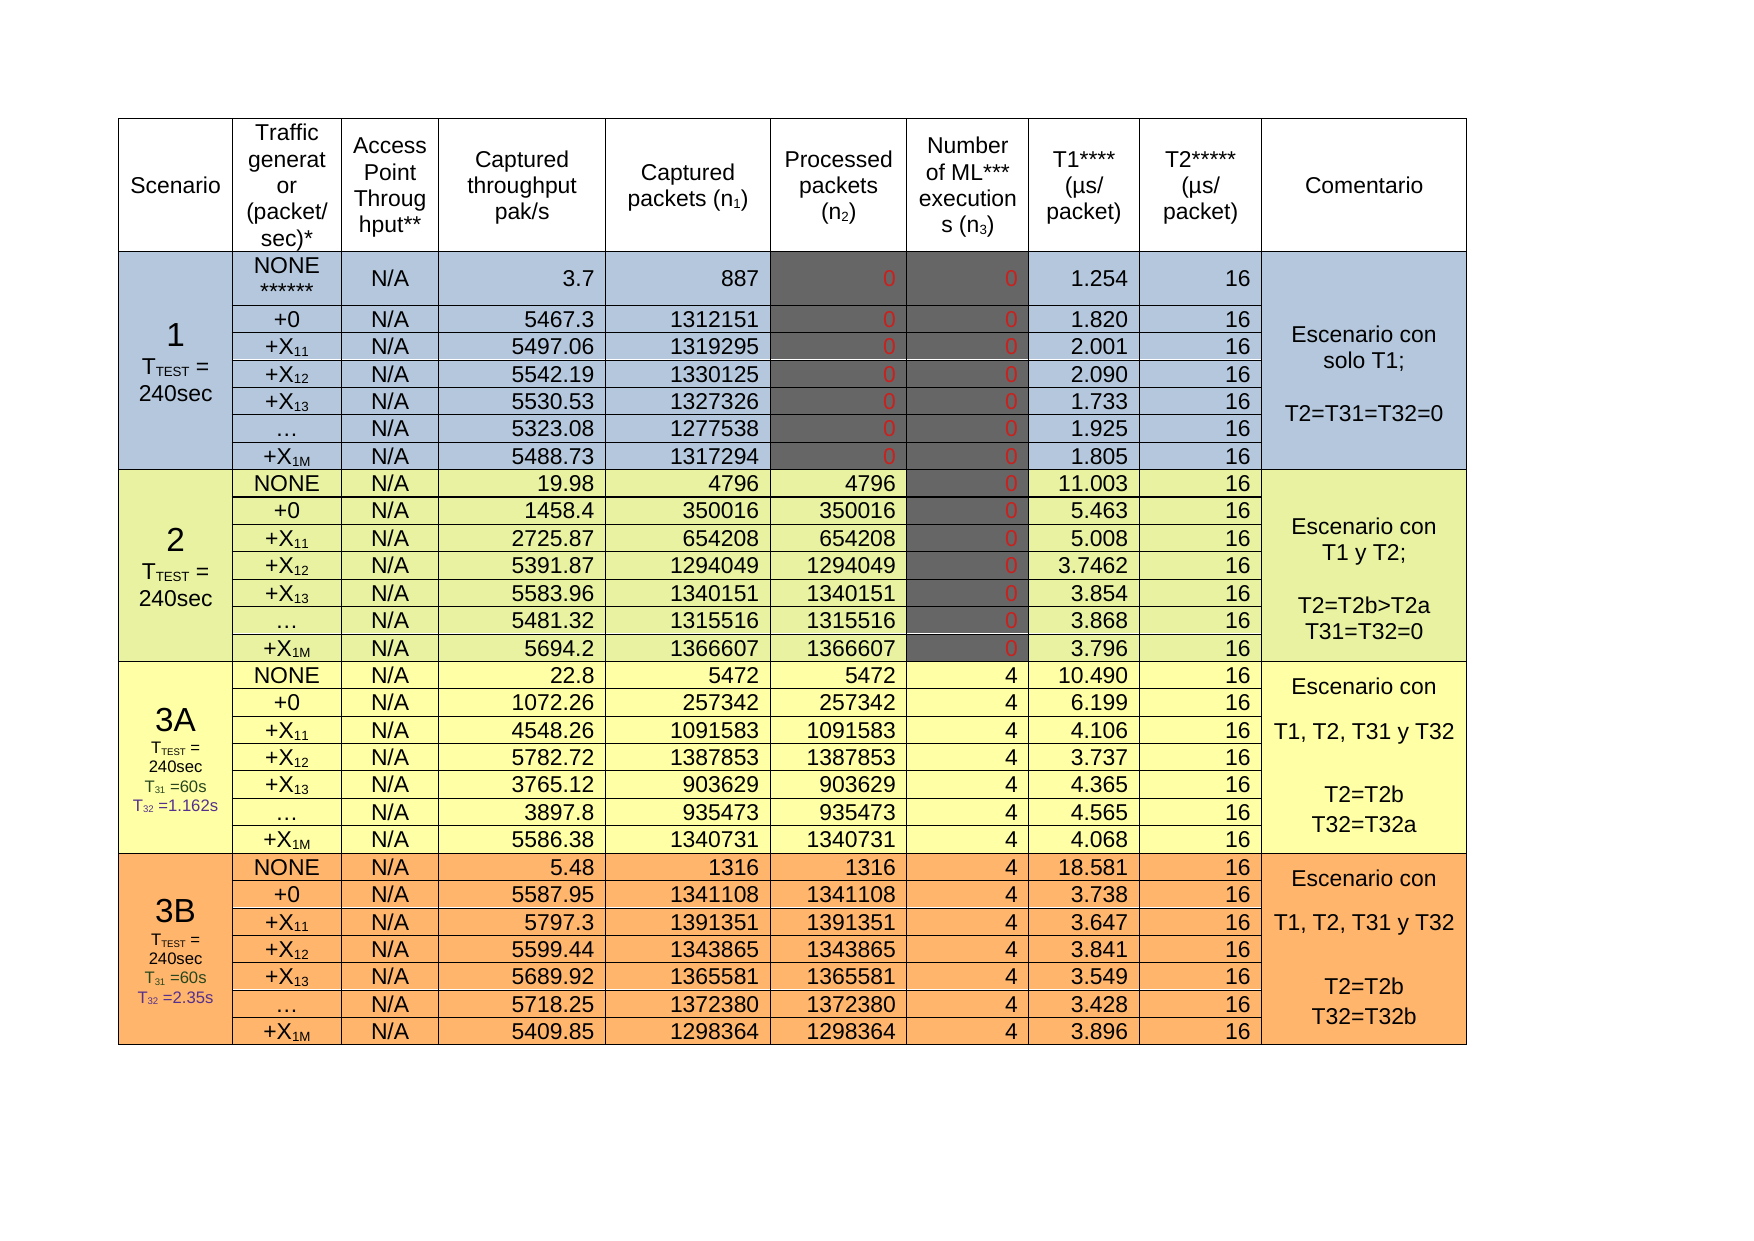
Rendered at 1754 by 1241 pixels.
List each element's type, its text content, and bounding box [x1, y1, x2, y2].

table_cell 6.199 [1029, 689, 1139, 716]
table_cell 4796 [771, 470, 906, 496]
table_cell 0 [907, 361, 1028, 387]
table_cell 4 [907, 936, 1028, 962]
table_cell 1330125 [606, 361, 770, 387]
table_cell 5797.3 [439, 909, 605, 935]
table_cell N/A [342, 525, 438, 551]
table_header T2***** (µs/packet) [1140, 119, 1261, 251]
table_cell 16 [1140, 498, 1261, 524]
table_cell +X11 [233, 333, 341, 359]
table_cell 3A TTEST = 240sec T31 =60s T32 =1.162s [119, 662, 232, 853]
table_cell 5718.25 [439, 991, 605, 1017]
table_cell 1319295 [606, 333, 770, 359]
table_cell 5587.95 [439, 881, 605, 907]
table_cell 1391351 [771, 909, 906, 935]
table_cell 1294049 [771, 552, 906, 579]
table_cell 1341108 [606, 881, 770, 907]
table_cell 5497.06 [439, 333, 605, 359]
table_cell 16 [1140, 991, 1261, 1017]
table_cell 4 [907, 881, 1028, 907]
table_cell 3.647 [1029, 909, 1139, 935]
table_cell 4 [907, 744, 1028, 770]
table_cell 5323.08 [439, 415, 605, 442]
table_cell 16 [1140, 525, 1261, 551]
table_cell 4 [907, 826, 1028, 853]
table_cell 257342 [771, 689, 906, 716]
table_cell N/A [342, 1018, 438, 1044]
table_cell 1365581 [771, 963, 906, 989]
table_cell 3.841 [1029, 936, 1139, 962]
table_cell 1458.4 [439, 498, 605, 524]
table_cell 1387853 [771, 744, 906, 770]
table_cell 257342 [606, 689, 770, 716]
table_cell 1.733 [1029, 388, 1139, 414]
table_cell +X11 [233, 909, 341, 935]
table_cell 1343865 [771, 936, 906, 962]
table_cell 3.7 [439, 252, 605, 305]
table_cell 0 [907, 580, 1028, 606]
table_cell 11.003 [1029, 470, 1139, 496]
table_cell 16 [1140, 252, 1261, 305]
table_cell NONE ****** [233, 252, 341, 305]
table_cell 1327326 [606, 388, 770, 414]
table_cell 1340151 [606, 580, 770, 606]
table_header Traffic generator (packet/sec)* [233, 119, 341, 251]
table_cell 903629 [606, 771, 770, 798]
table_cell 16 [1140, 361, 1261, 387]
table_cell 1294049 [606, 552, 770, 579]
table_cell Escenario con T1, T2, T31 y T32 T2=T2b T32=T32a [1262, 662, 1466, 853]
table_cell 3.738 [1029, 881, 1139, 907]
table_cell 0 [907, 443, 1028, 469]
table_cell 16 [1140, 909, 1261, 935]
table_cell +X12 [233, 552, 341, 579]
table_cell 1298364 [771, 1018, 906, 1044]
table_cell 16 [1140, 552, 1261, 579]
table_cell N/A [342, 415, 438, 442]
table_cell 5488.73 [439, 443, 605, 469]
table_cell +X13 [233, 963, 341, 989]
table_cell N/A [342, 580, 438, 606]
table_cell 4 [907, 771, 1028, 798]
table_cell 5542.19 [439, 361, 605, 387]
table_cell 0 [907, 388, 1028, 414]
table_cell 3897.8 [439, 799, 605, 825]
table_cell 5.008 [1029, 525, 1139, 551]
table_cell 4.365 [1029, 771, 1139, 798]
table_cell 19.98 [439, 470, 605, 496]
table_header Comentario [1262, 119, 1466, 251]
table_cell 5694.2 [439, 635, 605, 661]
table_cell 16 [1140, 717, 1261, 743]
table_cell … [233, 415, 341, 442]
table_cell 0 [771, 415, 906, 442]
table_cell 0 [771, 252, 906, 305]
table_cell 903629 [771, 771, 906, 798]
table_cell +0 [233, 689, 341, 716]
table_cell 16 [1140, 1018, 1261, 1044]
table_cell 2.090 [1029, 361, 1139, 387]
table_cell N/A [342, 388, 438, 414]
table_cell Escenario con T1 y T2; T2=T2b>T2a T31=T32=0 [1262, 470, 1466, 661]
table_cell 16 [1140, 635, 1261, 661]
table_header Processed packets (n2) [771, 119, 906, 251]
table_cell 0 [907, 498, 1028, 524]
table_cell 18.581 [1029, 854, 1139, 880]
table_cell +X1M [233, 443, 341, 469]
table_cell 1316 [771, 854, 906, 880]
table_cell +X12 [233, 936, 341, 962]
table_cell 16 [1140, 881, 1261, 907]
table_cell N/A [342, 689, 438, 716]
table_cell NONE [233, 854, 341, 880]
table_cell 1317294 [606, 443, 770, 469]
table_cell 1.925 [1029, 415, 1139, 442]
table_cell 5586.38 [439, 826, 605, 853]
table_cell 1366607 [606, 635, 770, 661]
table_cell N/A [342, 470, 438, 496]
table_cell 1 TTEST = 240sec [119, 252, 232, 469]
table_header T1**** (µs/packet) [1029, 119, 1139, 251]
table_cell N/A [342, 963, 438, 989]
table_cell 0 [907, 306, 1028, 332]
table_cell 16 [1140, 443, 1261, 469]
table_cell N/A [342, 799, 438, 825]
table_cell N/A [342, 717, 438, 743]
table_cell 654208 [771, 525, 906, 551]
table_cell 654208 [606, 525, 770, 551]
table_cell N/A [342, 361, 438, 387]
table_cell 16 [1140, 689, 1261, 716]
table_cell N/A [342, 744, 438, 770]
table_cell N/A [342, 498, 438, 524]
table_cell 1315516 [771, 607, 906, 633]
table_cell 0 [771, 388, 906, 414]
table_cell 4548.26 [439, 717, 605, 743]
table_cell 5583.96 [439, 580, 605, 606]
table_cell +X13 [233, 388, 341, 414]
table_cell 5.463 [1029, 498, 1139, 524]
table_cell 1387853 [606, 744, 770, 770]
table_cell N/A [342, 252, 438, 305]
table_header Captured throughput pak/s [439, 119, 605, 251]
table_cell 22.8 [439, 662, 605, 688]
table_cell 16 [1140, 470, 1261, 496]
table_cell 16 [1140, 388, 1261, 414]
table_cell 5.48 [439, 854, 605, 880]
table_cell 2.001 [1029, 333, 1139, 359]
table_cell 4796 [606, 470, 770, 496]
table_cell 5472 [771, 662, 906, 688]
table_cell 935473 [771, 799, 906, 825]
table_cell NONE [233, 470, 341, 496]
table_cell 1343865 [606, 936, 770, 962]
table_cell 16 [1140, 744, 1261, 770]
table_cell 1.254 [1029, 252, 1139, 305]
table_cell 1312151 [606, 306, 770, 332]
table_cell 3B TTEST = 240sec T31 =60s T32 =2.35s [119, 854, 232, 1044]
table_cell 16 [1140, 826, 1261, 853]
table_cell 4 [907, 799, 1028, 825]
table_cell N/A [342, 771, 438, 798]
table_cell … [233, 799, 341, 825]
table_cell 1372380 [771, 991, 906, 1017]
table_cell 0 [771, 361, 906, 387]
table_cell 0 [771, 306, 906, 332]
table_cell 3765.12 [439, 771, 605, 798]
table_cell +X13 [233, 771, 341, 798]
table_header Access Point Throughput** [342, 119, 438, 251]
table_cell +0 [233, 881, 341, 907]
table_cell 4.106 [1029, 717, 1139, 743]
table_cell NONE [233, 662, 341, 688]
table_cell +X13 [233, 580, 341, 606]
table_cell +X12 [233, 744, 341, 770]
table_header Captured packets (n1) [606, 119, 770, 251]
table_cell 4 [907, 909, 1028, 935]
table_cell 0 [907, 252, 1028, 305]
table_cell 5409.85 [439, 1018, 605, 1044]
table_cell 3.549 [1029, 963, 1139, 989]
table_cell 350016 [606, 498, 770, 524]
table_cell 1072.26 [439, 689, 605, 716]
table_cell N/A [342, 552, 438, 579]
table_cell 3.7462 [1029, 552, 1139, 579]
table_cell 4 [907, 1018, 1028, 1044]
table_cell 1391351 [606, 909, 770, 935]
table_header Scenario [119, 119, 232, 251]
table_cell 4.068 [1029, 826, 1139, 853]
table_cell 350016 [771, 498, 906, 524]
table_cell 887 [606, 252, 770, 305]
table_cell 5391.87 [439, 552, 605, 579]
table_cell 1091583 [771, 717, 906, 743]
table_cell 2 TTEST = 240sec [119, 470, 232, 661]
table_cell 5472 [606, 662, 770, 688]
table_cell 1340151 [771, 580, 906, 606]
table_cell 1365581 [606, 963, 770, 989]
table_cell N/A [342, 662, 438, 688]
table_cell … [233, 607, 341, 633]
table_cell N/A [342, 881, 438, 907]
table_cell 0 [907, 607, 1028, 633]
table_cell 1.820 [1029, 306, 1139, 332]
table_cell 4 [907, 717, 1028, 743]
table_cell 4 [907, 689, 1028, 716]
table_cell 4 [907, 963, 1028, 989]
table_cell 1315516 [606, 607, 770, 633]
table_cell 3.854 [1029, 580, 1139, 606]
table_cell N/A [342, 826, 438, 853]
table_cell 16 [1140, 771, 1261, 798]
table_cell +X1M [233, 635, 341, 661]
table_cell 0 [771, 333, 906, 359]
table_cell 16 [1140, 415, 1261, 442]
table_cell N/A [342, 306, 438, 332]
table_cell +0 [233, 306, 341, 332]
table_cell 0 [907, 525, 1028, 551]
table_cell 4 [907, 854, 1028, 880]
table_cell N/A [342, 607, 438, 633]
table_cell 3.868 [1029, 607, 1139, 633]
table_cell 0 [907, 552, 1028, 579]
table_cell +0 [233, 498, 341, 524]
table_cell 16 [1140, 333, 1261, 359]
table_cell 2725.87 [439, 525, 605, 551]
table_cell 1372380 [606, 991, 770, 1017]
table_cell Escenario con solo T1; T2=T31=T32=0 [1262, 252, 1466, 469]
table_cell +X1M [233, 826, 341, 853]
table_cell 5782.72 [439, 744, 605, 770]
table_cell 1091583 [606, 717, 770, 743]
table_cell 1277538 [606, 415, 770, 442]
table_cell 5530.53 [439, 388, 605, 414]
table_cell N/A [342, 443, 438, 469]
table_cell 5599.44 [439, 936, 605, 962]
table_cell … [233, 991, 341, 1017]
table_cell 16 [1140, 963, 1261, 989]
table_cell 5689.92 [439, 963, 605, 989]
table_cell N/A [342, 909, 438, 935]
table_cell N/A [342, 333, 438, 359]
table_cell 0 [907, 635, 1028, 661]
table_cell 1341108 [771, 881, 906, 907]
table_cell 16 [1140, 607, 1261, 633]
table_cell 0 [907, 333, 1028, 359]
table_cell 5481.32 [439, 607, 605, 633]
table_cell +X11 [233, 717, 341, 743]
table_cell 4.565 [1029, 799, 1139, 825]
table_cell N/A [342, 635, 438, 661]
table_cell 1298364 [606, 1018, 770, 1044]
table_cell 4 [907, 991, 1028, 1017]
table_cell 1316 [606, 854, 770, 880]
table_cell 0 [771, 443, 906, 469]
table_cell 1.805 [1029, 443, 1139, 469]
table_cell N/A [342, 936, 438, 962]
table_cell +X1M [233, 1018, 341, 1044]
table_cell 16 [1140, 662, 1261, 688]
table_cell 16 [1140, 936, 1261, 962]
table_cell 16 [1140, 854, 1261, 880]
table_cell 3.737 [1029, 744, 1139, 770]
table_cell 16 [1140, 580, 1261, 606]
table_cell 3.796 [1029, 635, 1139, 661]
table_cell 1340731 [606, 826, 770, 853]
table_cell 0 [907, 470, 1028, 496]
table_cell 3.896 [1029, 1018, 1139, 1044]
table_cell 1340731 [771, 826, 906, 853]
table_cell 16 [1140, 306, 1261, 332]
table_cell 5467.3 [439, 306, 605, 332]
table_cell N/A [342, 854, 438, 880]
table_cell 1366607 [771, 635, 906, 661]
table_header Number of ML*** executions (n3) [907, 119, 1028, 251]
table_cell Escenario con T1, T2, T31 y T32 T2=T2b T32=T32b [1262, 854, 1466, 1044]
table_cell 10.490 [1029, 662, 1139, 688]
table_cell 16 [1140, 799, 1261, 825]
table_cell 4 [907, 662, 1028, 688]
table_cell 935473 [606, 799, 770, 825]
table_cell +X11 [233, 525, 341, 551]
table_cell +X12 [233, 361, 341, 387]
table_cell 0 [907, 415, 1028, 442]
table_cell N/A [342, 991, 438, 1017]
